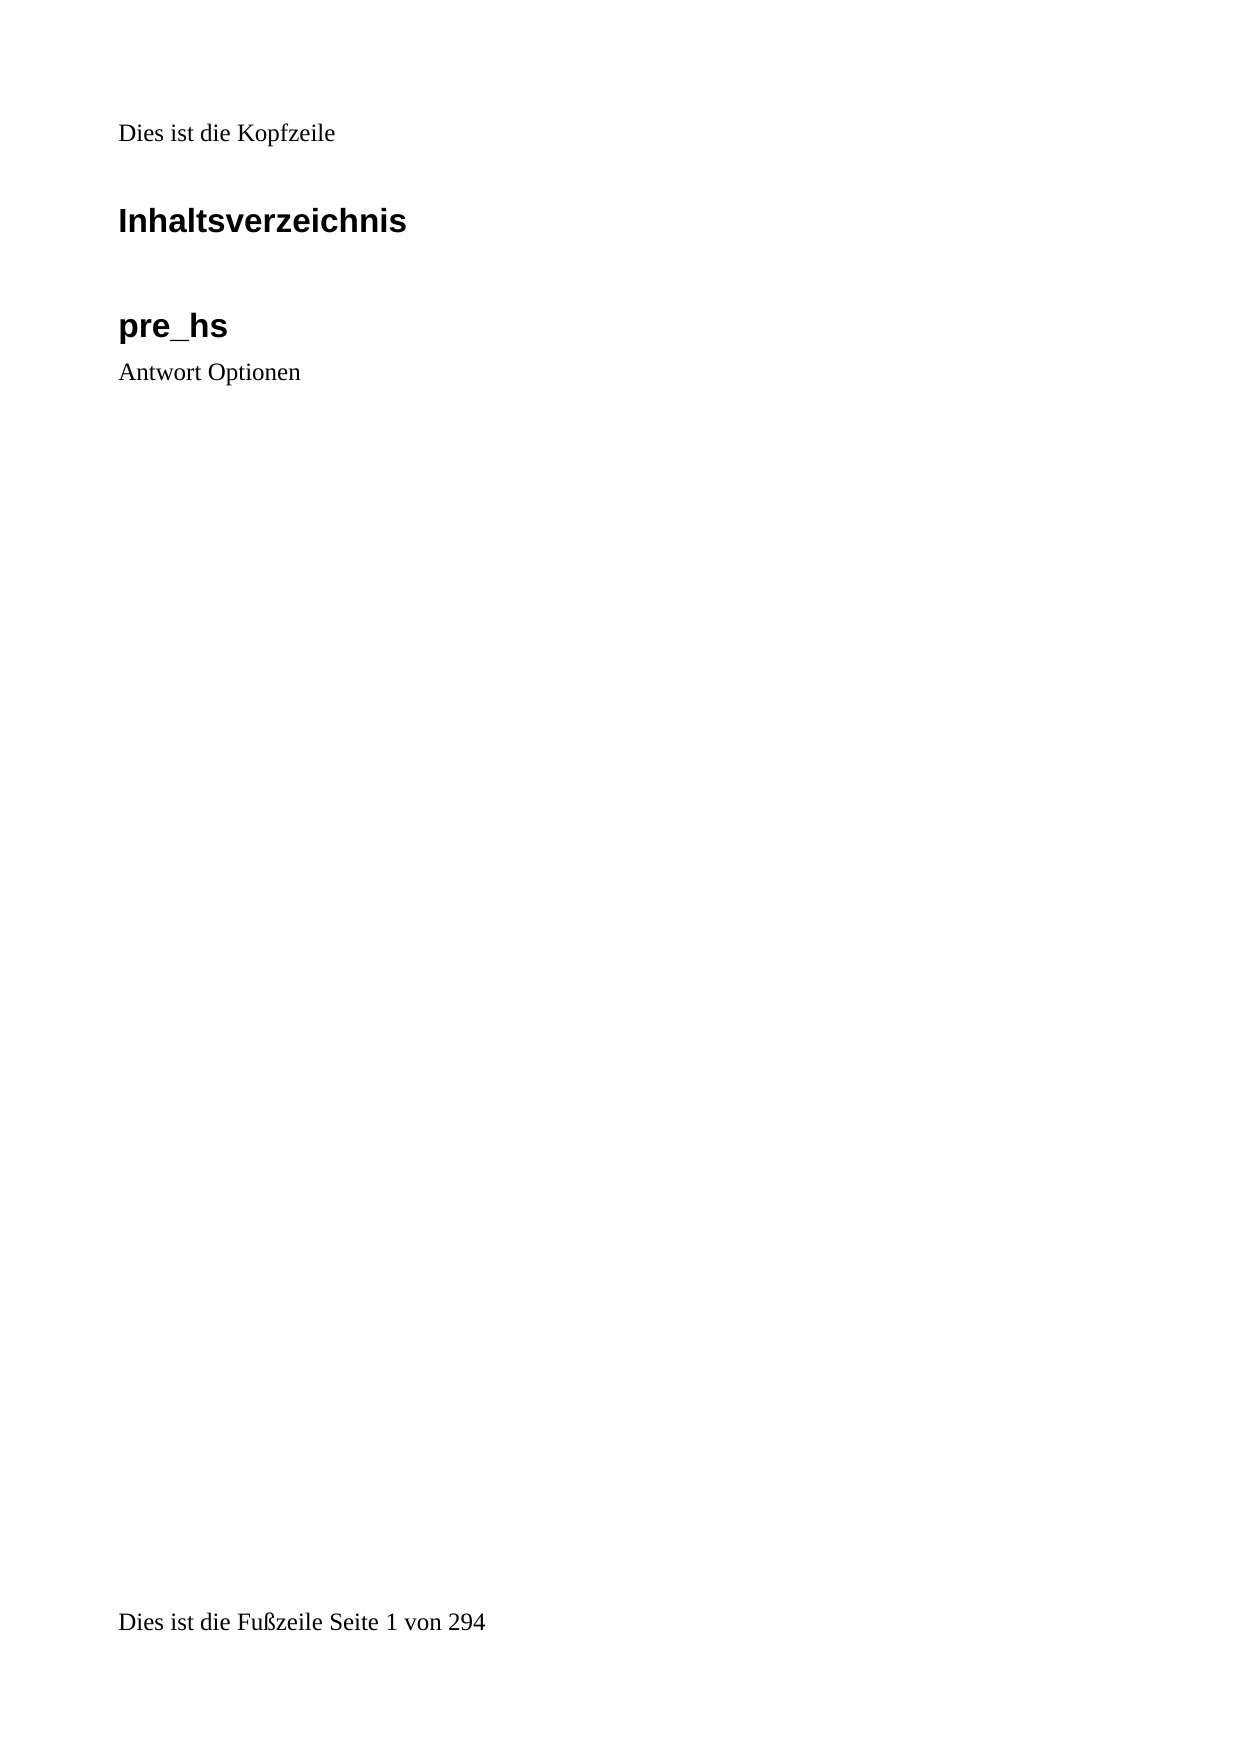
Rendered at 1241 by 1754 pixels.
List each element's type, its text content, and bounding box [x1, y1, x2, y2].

subtitle Inhaltsverzeichnis [118, 201, 1122, 240]
subtitle pre_hs [118, 306, 1122, 345]
text Antwort Optionen [118, 357, 1122, 386]
